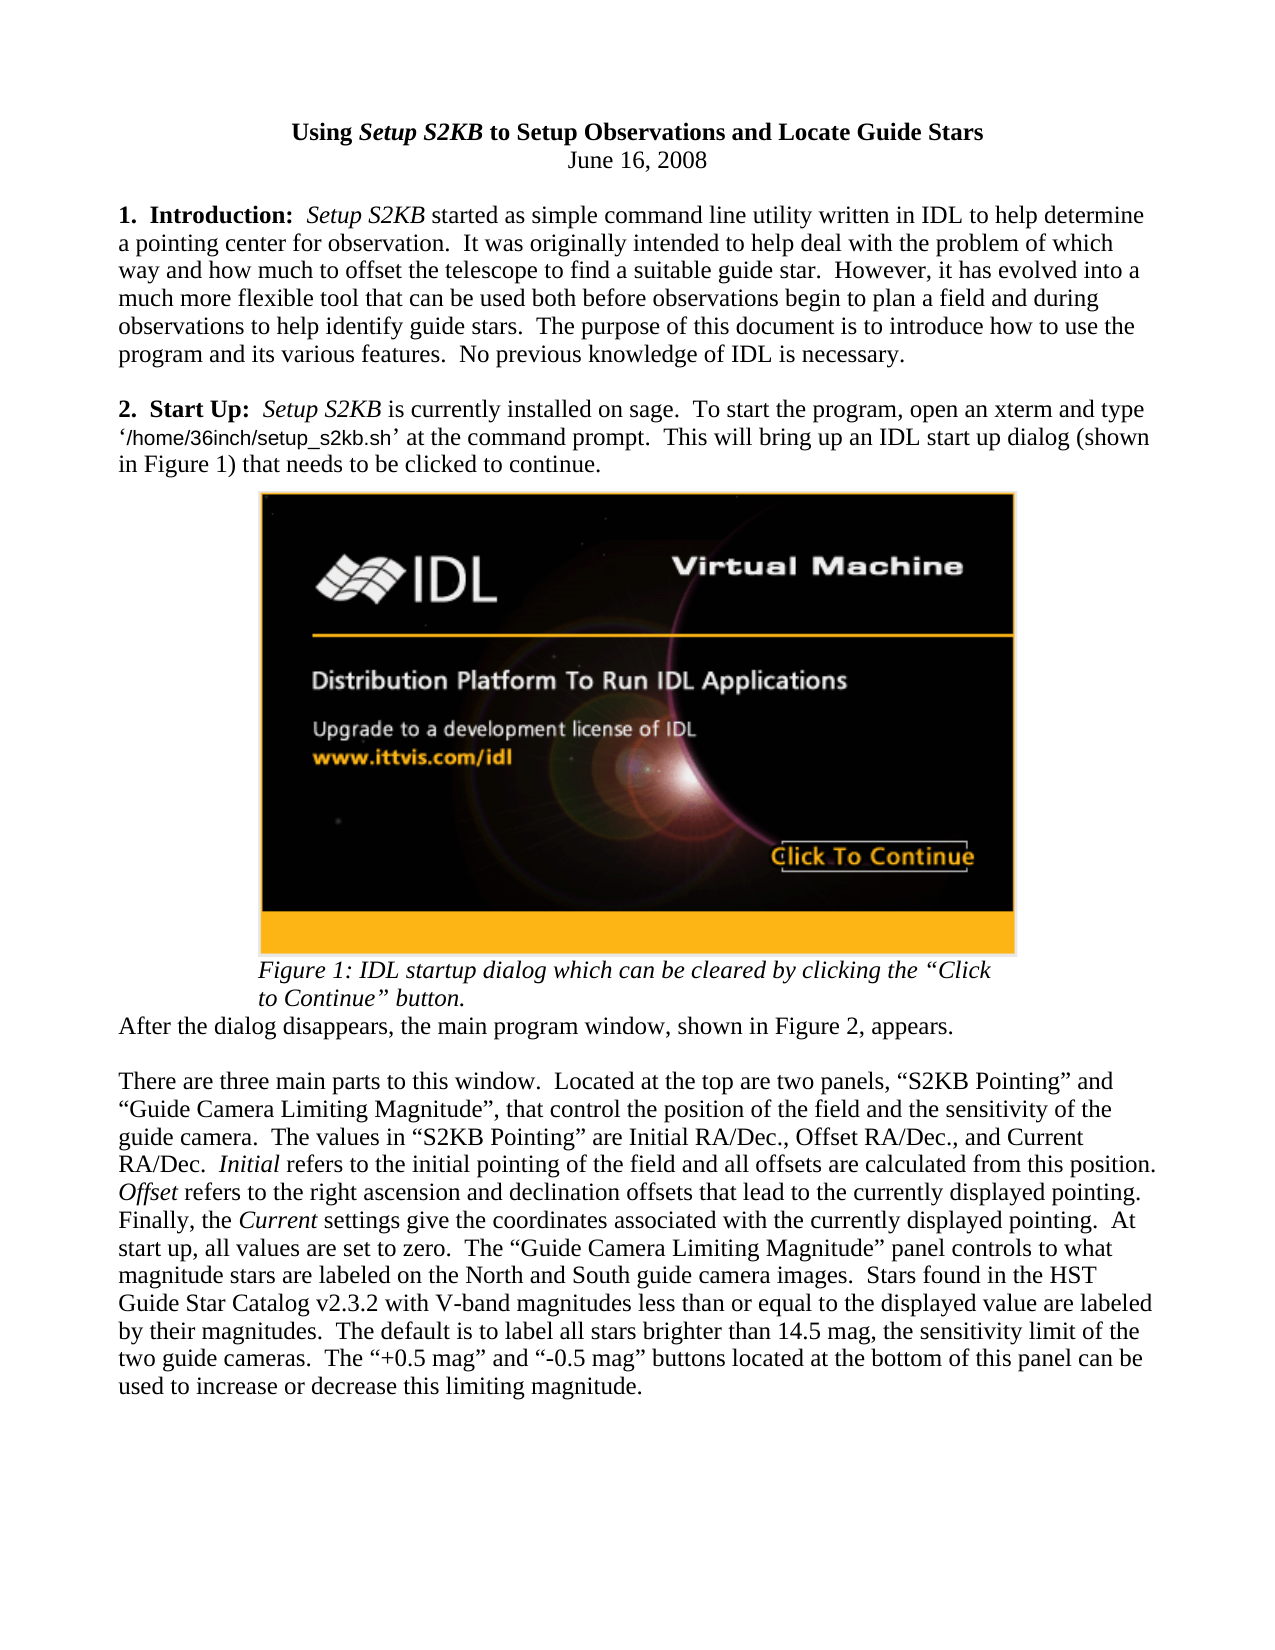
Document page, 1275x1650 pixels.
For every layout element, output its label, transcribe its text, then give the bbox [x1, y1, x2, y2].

text June 16, 2008 [118, 146, 1157, 173]
picture [258, 491, 1018, 957]
text 2. Start Up: Setup S2KB is currently installed on sage. To start the program, open an xterm and type ‘/home/36inch/setup_s2kb.sh’ at the command prompt. This will bring up an IDL start up dialog (shown in Figure 1) that needs to be clicked to continue. [118, 395, 1157, 478]
text Using Setup S2KB to Setup Observations and Locate Guide Stars [118, 118, 1157, 146]
text Figure 1: IDL startup dialog which can be cleared by clicking the “Click to Continue” button. [258, 957, 1017, 1012]
text There are three main parts to this window. Located at the top are two panels, “S2KB Pointing” and “Guide Camera Limiting Magnitude”, that control the position of the field and the sensitivity of the guide camera. The values in “S2KB Pointing” are Initial RA/Dec., Offset RA/Dec., and Current RA/Dec. Initial refers to the initial pointing of the field and all offsets are calculated from this position. Offset refers to the right ascension and declination offsets that lead to the currently displayed pointing. Finally, the Current settings give the coordinates associated with the currently displayed pointing. At start up, all values are set to zero. The “Guide Camera Limiting Magnitude” panel controls to what magnitude stars are labeled on the North and South guide camera images. Stars found in the HST Guide Star Catalog v2.3.2 with V-band magnitudes less than or equal to the displayed value are labeled by their magnitudes. The default is to label all stars brighter than 14.5 mag, the sensitivity limit of the two guide cameras. The “+0.5 mag” and “-0.5 mag” buttons located at the bottom of this panel can be used to increase or decrease this limiting magnitude. [118, 1067, 1157, 1400]
text After the dialog disappears, the main program window, shown in Figure 2, appears. [118, 825, 1157, 1040]
text 1. Introduction: Setup S2KB started as simple command line utility written in IDL to help determine a pointing center for observation. It was originally intended to help deal with the problem of which way and how much to offset the telescope to find a suitable guide star. However, it has evolved into a much more flexible tool that can be used both before observations begin to plan a field and during observations to help identify guide stars. The purpose of this document is to introduce how to use the program and its various features. No previous knowledge of IDL is necessary. [118, 201, 1157, 367]
